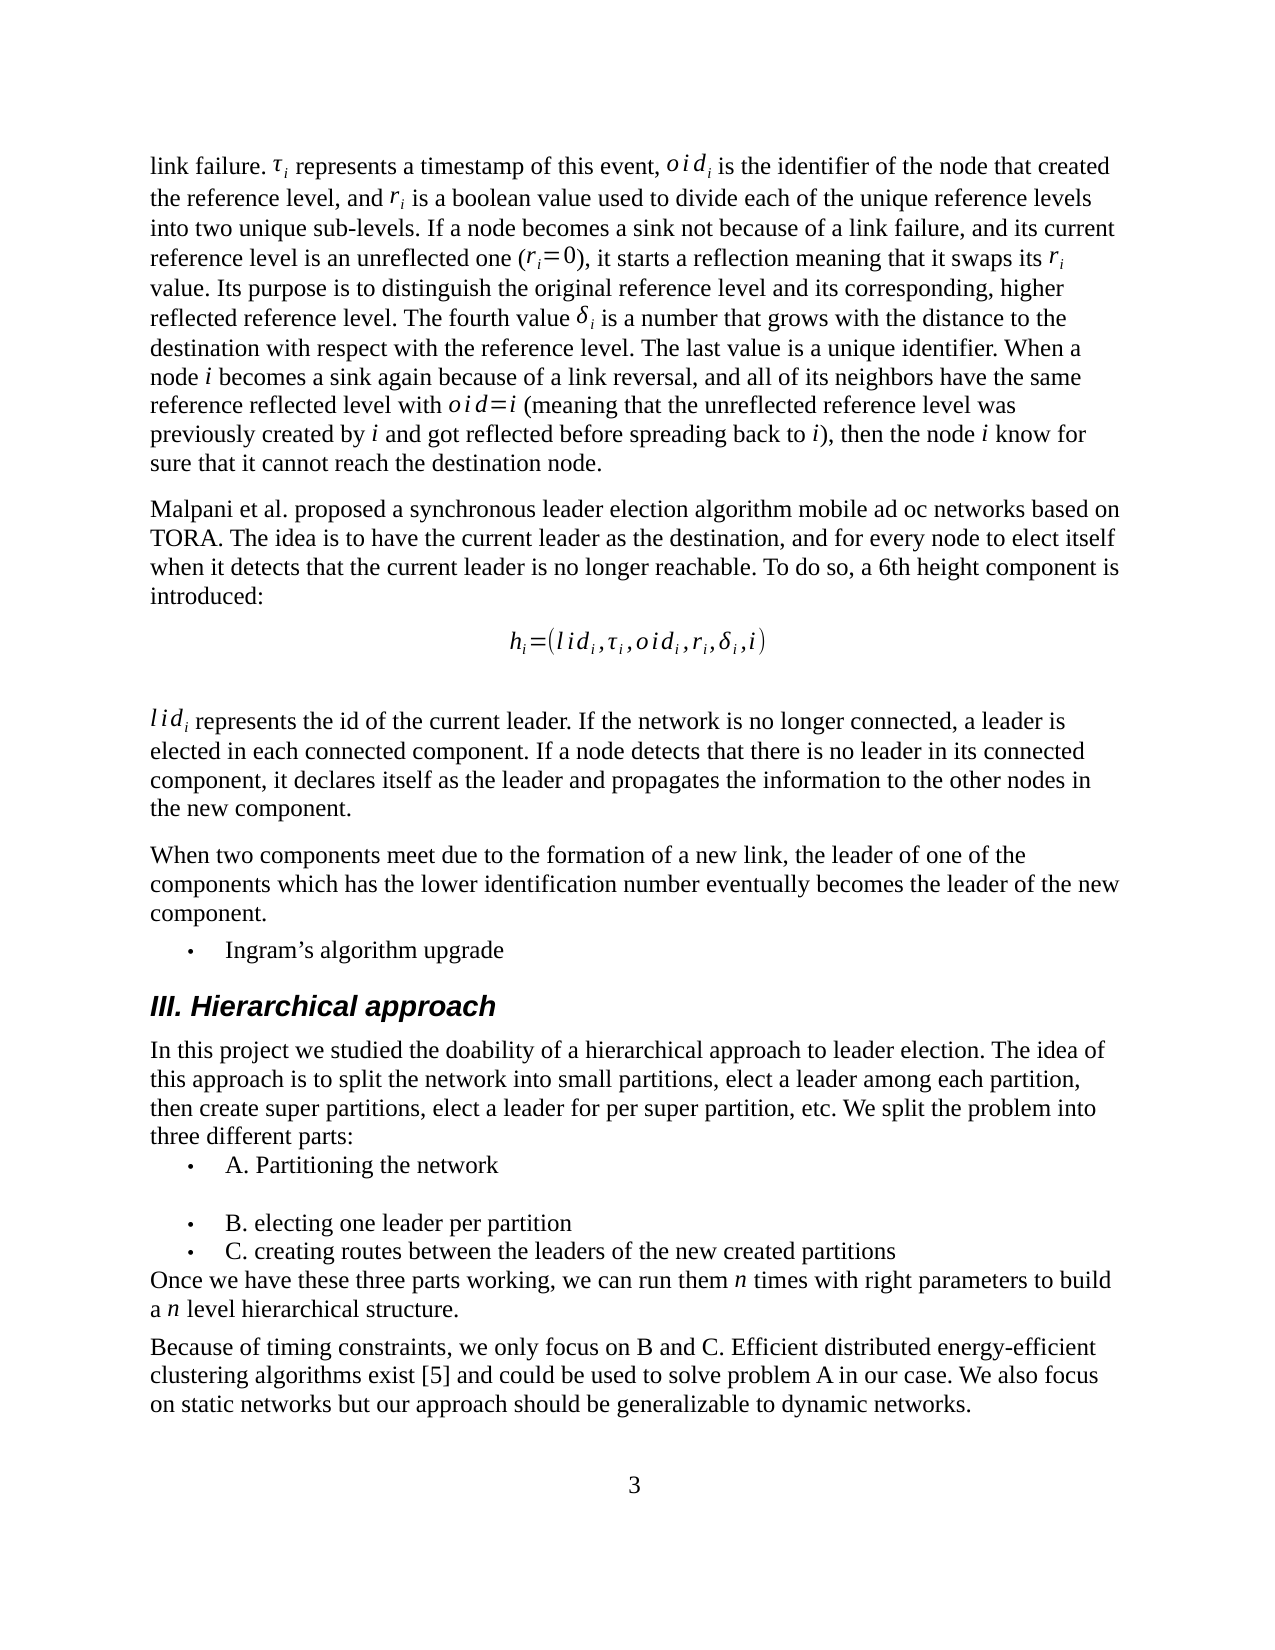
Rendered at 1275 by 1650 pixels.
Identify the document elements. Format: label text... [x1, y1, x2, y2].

text When two components meet due to the formation of a new link, the leader of one of the components which has the lower identification number eventually becomes the leader of the new component. [150, 840, 1125, 926]
text represents the id of the current leader. If the network is no longer connected, a leader is elected in each connected component. If a node detects that there is no leader in its connected component, it declares itself as the leader and propagates the information to the other nodes in the new component. [150, 704, 1125, 822]
list C. creating routes between the leaders of the new created partitions [187, 1236, 1125, 1265]
list A. Partitioning the network [187, 1150, 1125, 1208]
list Ingram’s algorithm upgrade [187, 935, 1125, 964]
text Because of timing constraints, we only focus on B and C. Efficient distributed energy-efficient clustering algorithms exist [5] and could be used to solve problem A in our case. We also focus on static networks but our approach should be generalizable to dynamic networks. [150, 1332, 1125, 1418]
text In this project we studied the doability of a hierarchical approach to leader election. The idea of this approach is to split the network into small partitions, elect a leader among each partition, then create super partitions, elect a leader for per super partition, etc. We split the problem into three different parts: [150, 1035, 1125, 1150]
text Once we have these three parts working, we can run them times with right parameters to build a level hierarchical structure. [150, 1265, 1125, 1323]
text Malpani et al. proposed a synchronous leader election algorithm mobile ad oc networks based on TORA. The idea is to have the current leader as the destination, and for every node to elect itself when it detects that the current leader is no longer reachable. To do so, a 6th height component is introduced: [150, 494, 1125, 609]
text The first three values in the height vector represent a reference level. An unreflected reference level is created everytime a node other than the destination becomes a sink due to a link failure. represents a timestamp of this event, is the identifier of the node that created the reference level, and is a boolean value used to divide each of the unique reference levels into two unique sub-levels. If a node becomes a sink not because of a link failure, and its current reference level is an unreflected one (), it starts a reflection meaning that it swaps its value. Its purpose is to distinguish the original reference level and its corresponding, higher reflected reference level. The fourth value is a number that grows with the distance to the destination with respect with the reference level. The last value is a unique identifier. When a node becomes a sink again because of a link reversal, and all of its neighbors have the same reference reflected level with (meaning that the unreflected reference level was previously created by and got reflected before spreading back to ), then the node know for sure that it cannot reach the destination node. [150, 150, 1125, 477]
list B. electing one leader per partition [187, 1208, 1125, 1236]
subtitle III. Hierarchical approach [150, 989, 1125, 1023]
